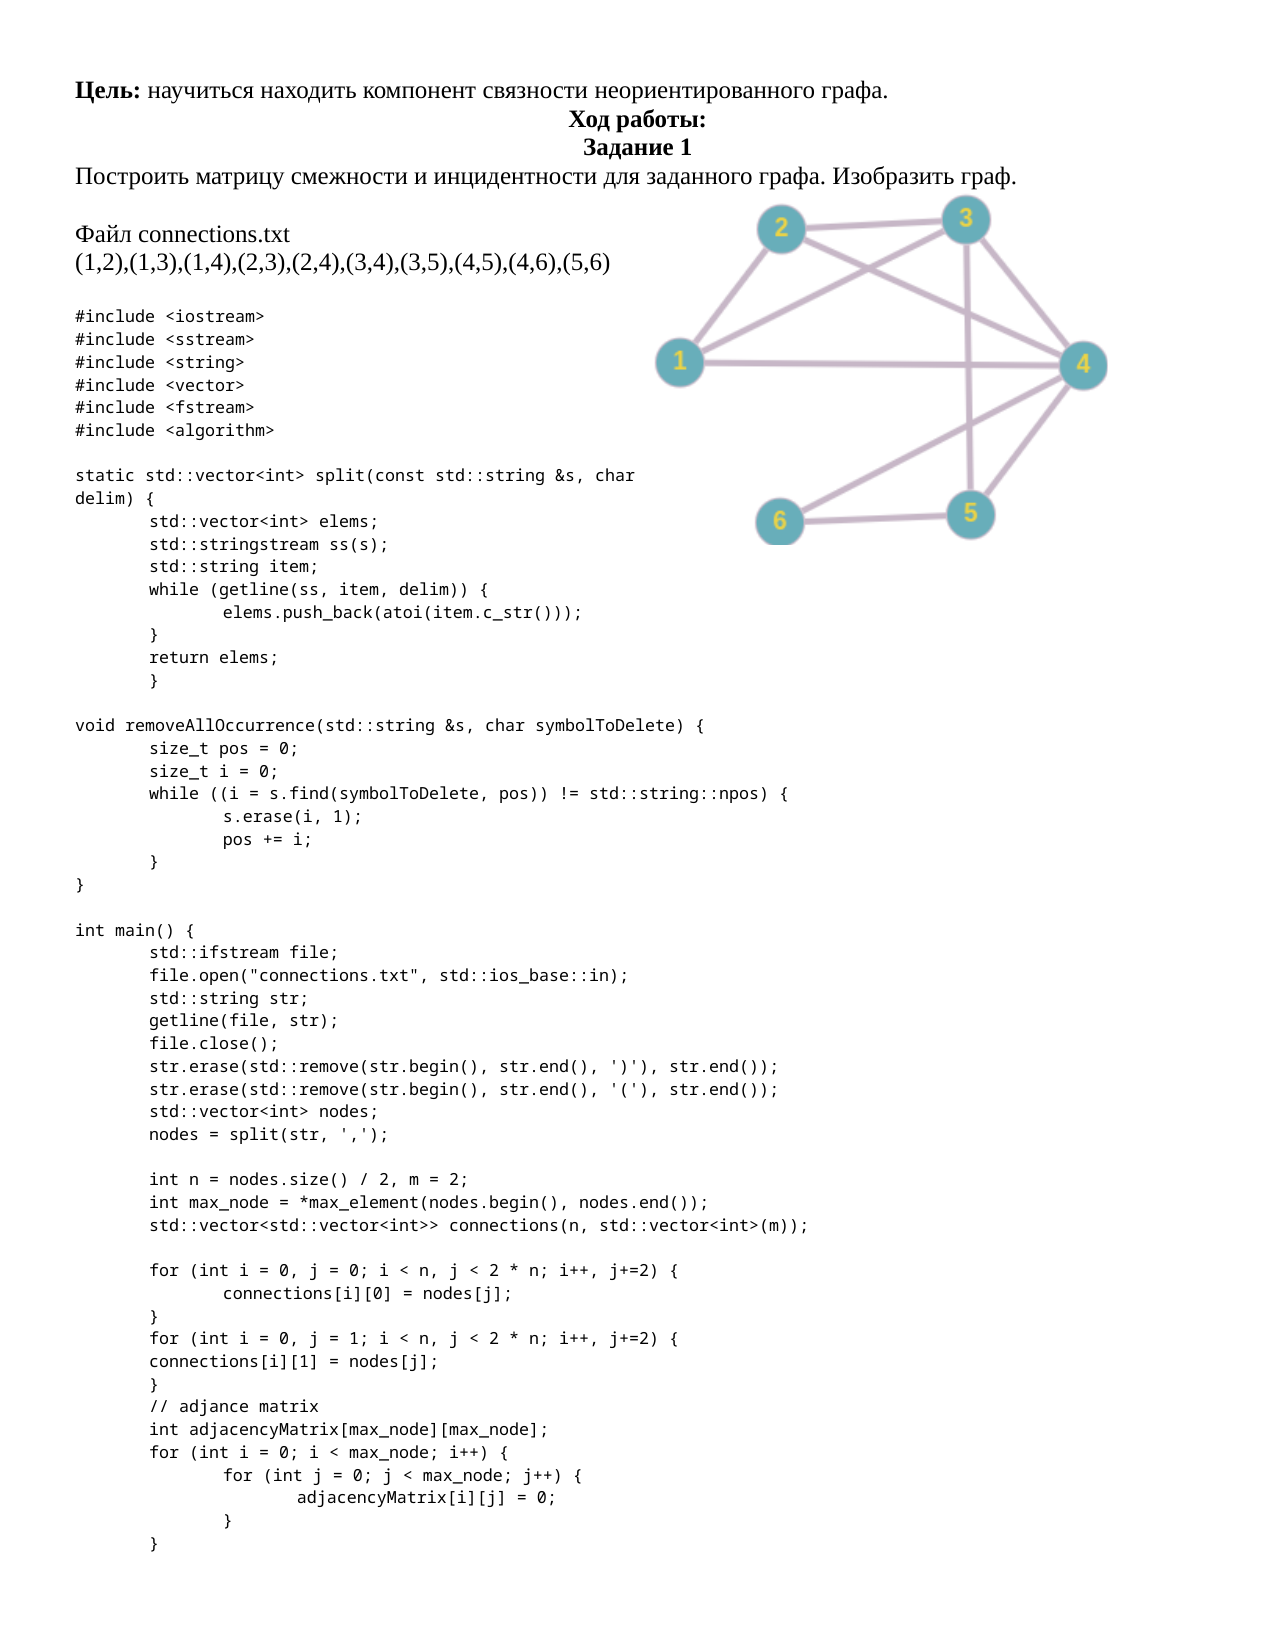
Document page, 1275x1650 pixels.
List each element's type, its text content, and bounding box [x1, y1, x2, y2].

text [1108, 350, 1200, 373]
text for (int i = 0, j = 1; i < n, j < 2 * n; i++, j+=2) { [75, 1327, 1200, 1349]
text std::vector<int> nodes; [75, 1100, 1200, 1122]
text [1108, 396, 1200, 418]
text } [75, 623, 1200, 646]
text int n = nodes.size() / 2, m = 2; [75, 1168, 1200, 1191]
text } [75, 1531, 1200, 1554]
text int max_node = *max_element(nodes.begin(), nodes.end()); [75, 1191, 1200, 1213]
text size_t pos = 0; [75, 736, 1200, 759]
text [1108, 464, 1200, 509]
text [1108, 305, 1200, 328]
text for (int j = 0; j < max_node; j++) { [75, 1463, 1200, 1486]
text #include <fstream> [75, 396, 649, 418]
text // adjance matrix [75, 1395, 1200, 1418]
text std::string str; [75, 986, 1200, 1009]
text #include <algorithm> [75, 418, 649, 441]
text #include <vector> [75, 373, 649, 396]
text connections[i][1] = nodes[j]; [75, 1349, 1200, 1372]
text } [75, 1372, 1200, 1395]
text } [75, 668, 1200, 691]
text #include <string> [75, 350, 649, 373]
text getline(file, str); [75, 1009, 1200, 1032]
text for (int i = 0, j = 0; i < n, j < 2 * n; i++, j+=2) { [75, 1259, 1200, 1281]
text static std::vector<int> split(const std::string &s, char delim) { [75, 464, 649, 509]
text str.erase(std::remove(str.begin(), str.end(), '('), str.end()); [75, 1077, 1200, 1100]
text s.erase(i, 1); [75, 804, 1200, 827]
text int main() { [75, 918, 1200, 941]
text std::string item; [75, 555, 1200, 577]
text void removeAllOccurrence(std::string &s, char symbolToDelete) { [75, 714, 1200, 736]
text while ((i = s.find(symbolToDelete, pos)) != std::string::npos) { [75, 782, 1200, 804]
text elems.push_back(atoi(item.c_str())); [75, 600, 1200, 623]
text } [75, 1304, 1200, 1327]
text std::vector<int> elems; [75, 509, 649, 532]
text Цель: научиться находить компонент связности неориентированного графа. [75, 75, 1200, 104]
text file.open("connections.txt", std::ios_base::in); [75, 963, 1200, 986]
text size_t i = 0; [75, 759, 1200, 782]
text Ход работы: Задание 1 [75, 104, 1200, 161]
text [1108, 509, 1200, 532]
text std::ifstream file; [75, 941, 1200, 963]
text [1108, 328, 1200, 350]
text str.erase(std::remove(str.begin(), str.end(), ')'), str.end()); [75, 1054, 1200, 1077]
text (1,2),(1,3),(1,4),(2,3),(2,4),(3,4),(3,5),(4,5),(4,6),(5,6) [75, 247, 649, 276]
text pos += i; [75, 827, 1200, 850]
text Построить матрицу смежности и инцидентности для заданного графа. Изобразить граф. [75, 161, 1200, 190]
text nodes = split(str, ','); [75, 1122, 1200, 1145]
text [1108, 247, 1200, 276]
text [1108, 373, 1200, 396]
text for (int i = 0; i < max_node; i++) { [75, 1440, 1200, 1463]
text int adjacencyMatrix[max_node][max_node]; [75, 1418, 1200, 1440]
text std::stringstream ss(s); [75, 532, 1200, 555]
text } [75, 1508, 1200, 1531]
text [1108, 418, 1200, 441]
text file.close(); [75, 1032, 1200, 1054]
text return elems; [75, 646, 1200, 668]
text #include <iostream> [75, 305, 649, 328]
picture [649, 191, 1108, 545]
text Файл connections.txt [75, 219, 649, 247]
text while (getline(ss, item, delim)) { [75, 577, 1200, 600]
text [1108, 219, 1200, 247]
text #include <sstream> [75, 328, 649, 350]
text } [75, 873, 1200, 895]
text adjacencyMatrix[i][j] = 0; [75, 1486, 1200, 1508]
text std::vector<std::vector<int>> connections(n, std::vector<int>(m)); [75, 1213, 1200, 1236]
text } [75, 850, 1200, 873]
text connections[i][0] = nodes[j]; [75, 1281, 1200, 1304]
